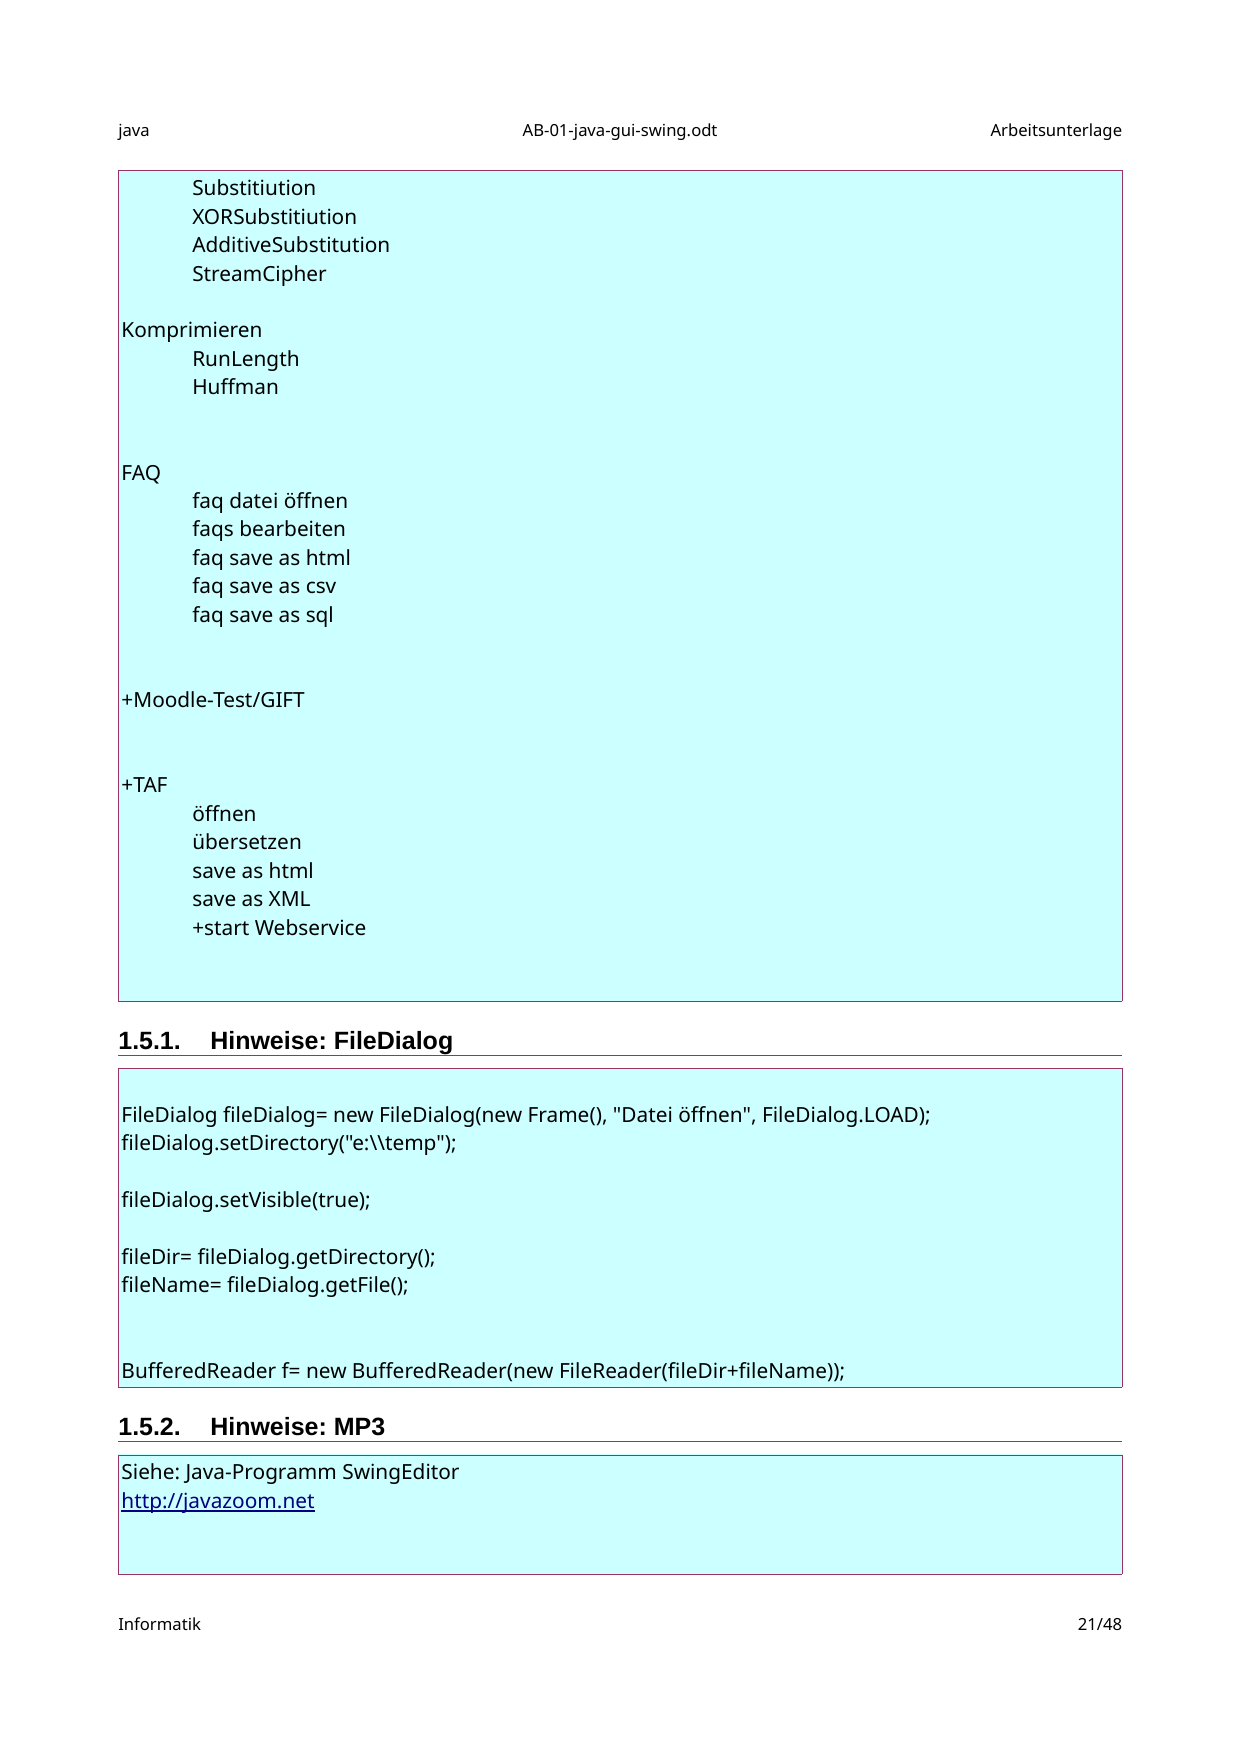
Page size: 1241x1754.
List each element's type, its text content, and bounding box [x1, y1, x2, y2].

text save as XML [119, 881, 1122, 910]
text +Moodle-Test/GIFT [119, 682, 1122, 711]
text faqs bearbeiten [119, 512, 1122, 540]
text faq save as csv [119, 568, 1122, 597]
text faq save as sql [119, 597, 1122, 625]
text fileDir= fileDialog.getDirectory(); [119, 1239, 1122, 1267]
text fileDialog.setVisible(true); [119, 1154, 1122, 1211]
text öffnen [119, 796, 1122, 824]
text fileDialog.setDirectory("e:\\temp"); [119, 1125, 1122, 1154]
text +TAF [119, 767, 1122, 796]
text FAQ [119, 455, 1122, 483]
text BufferedReader f= new BufferedReader(new FileReader(fileDir+fileName)); [119, 1296, 1122, 1387]
text faq datei öffnen [119, 483, 1122, 512]
text Substitiution [119, 171, 1122, 199]
text StreamCipher [119, 256, 1122, 284]
text save as html [119, 853, 1122, 881]
text übersetzen [119, 824, 1122, 853]
subtitle Hinweise: MP3 [118, 1412, 1122, 1441]
text +start Webservice [119, 910, 1122, 938]
text fileName= fileDialog.getFile(); [119, 1267, 1122, 1296]
text Siehe: Java-Programm SwingEditor [119, 1456, 1122, 1483]
text faq save as html [119, 540, 1122, 568]
subtitle Hinweise: FileDialog [118, 1026, 1122, 1055]
text AdditiveSubstitution [119, 227, 1122, 256]
text FileDialog fileDialog= new FileDialog(new Frame(), "Datei öffnen", FileDialog.LOAD); [119, 1069, 1122, 1125]
text Komprimieren [119, 312, 1122, 341]
text http://javazoom.net [119, 1483, 1122, 1511]
text Huffman [119, 369, 1122, 398]
text RunLength [119, 341, 1122, 369]
text XORSubstitiution [119, 199, 1122, 227]
